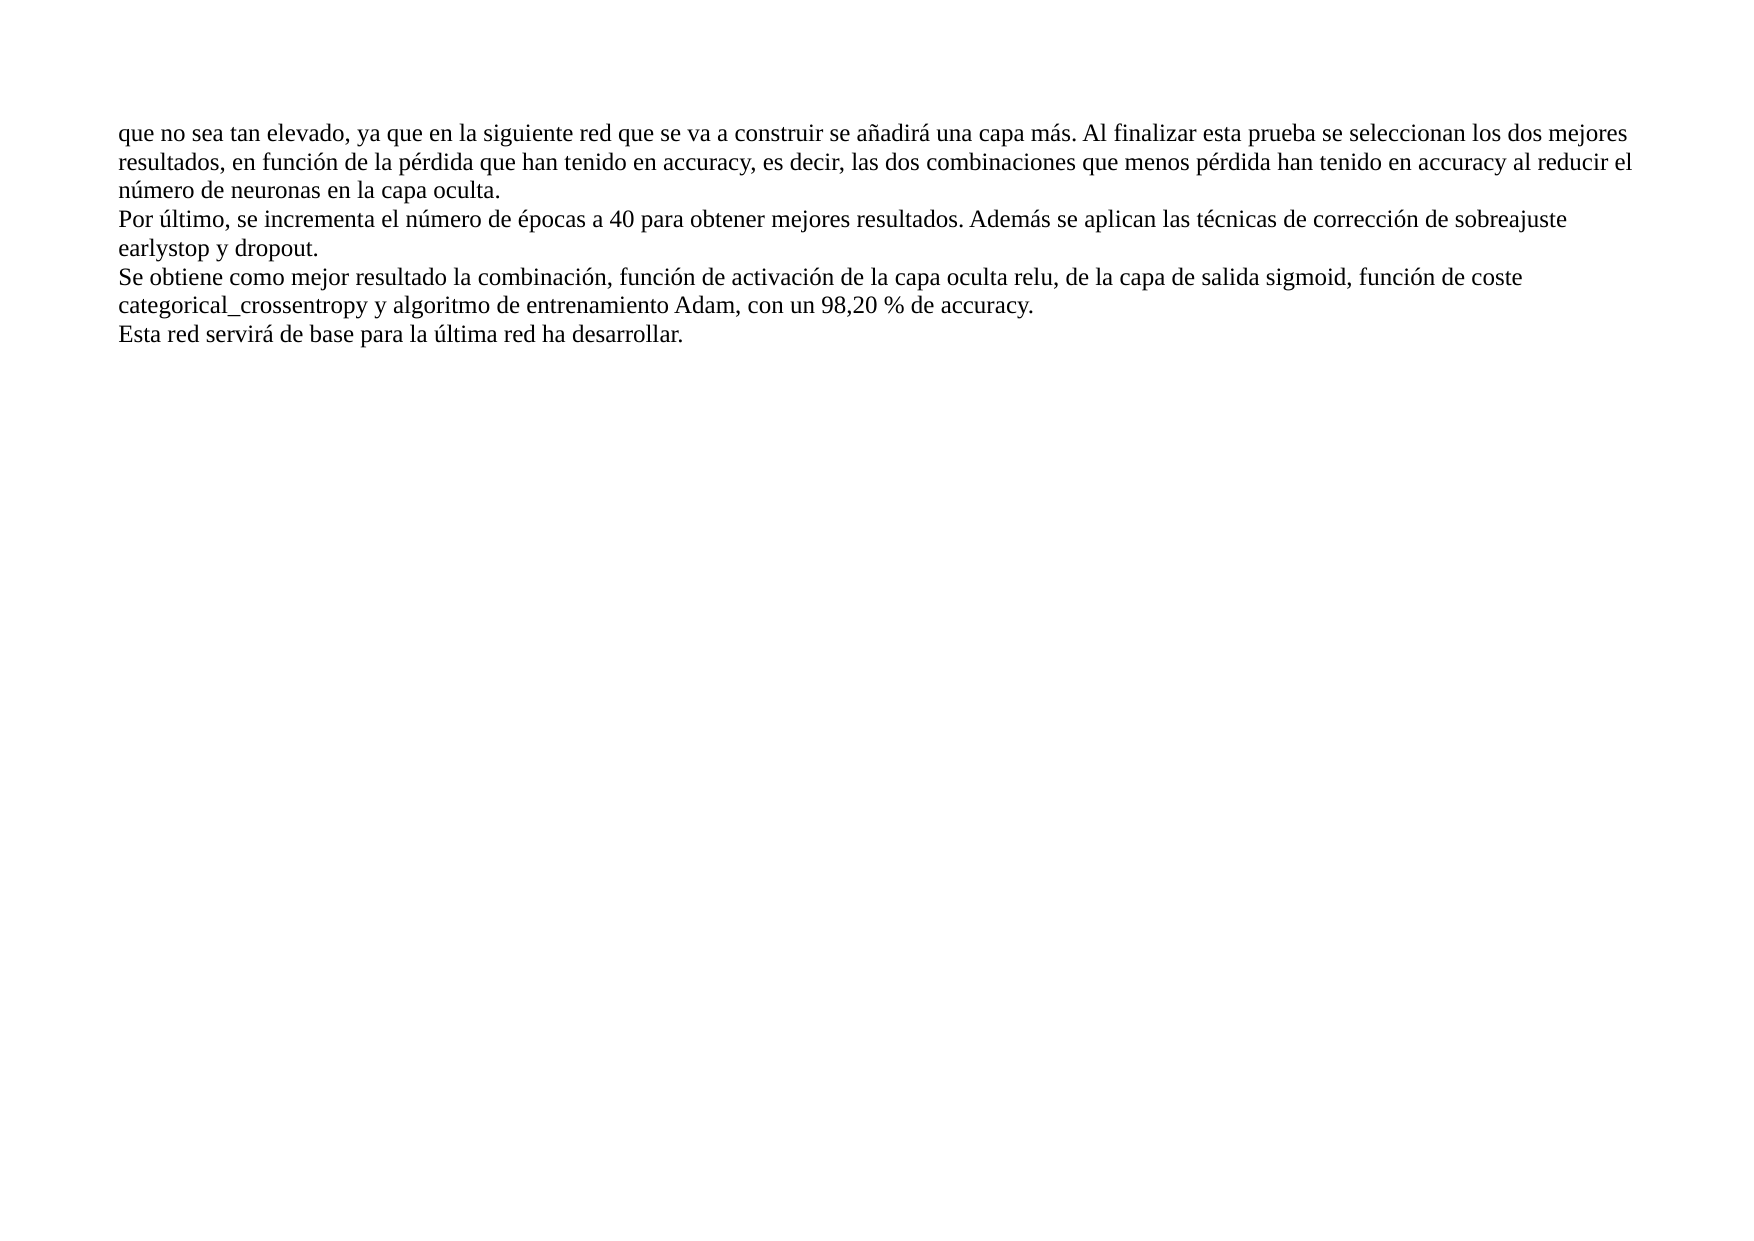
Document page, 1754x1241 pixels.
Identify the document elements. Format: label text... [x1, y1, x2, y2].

text Esta red servirá de base para la última red ha desarrollar. [118, 319, 1636, 348]
text Se obtiene como mejor resultado la combinación, función de activación de la capa oculta relu, de la capa de salida sigmoid, función de coste categorical_crossentropy y algoritmo de entrenamiento Adam, con un 98,20 % de accuracy. [118, 262, 1636, 319]
text Por último, se incrementa el número de épocas a 40 para obtener mejores resultados. Además se aplican las técnicas de corrección de sobreajuste earlystop y dropout. [118, 204, 1636, 262]
text que no sea tan elevado, ya que en la siguiente red que se va a construir se añadirá una capa más. Al finalizar esta prueba se seleccionan los dos mejores resultados, en función de la pérdida que han tenido en accuracy, es decir, las dos combinaciones que menos pérdida han tenido en accuracy al reducir el número de neuronas en la capa oculta. [118, 118, 1636, 204]
